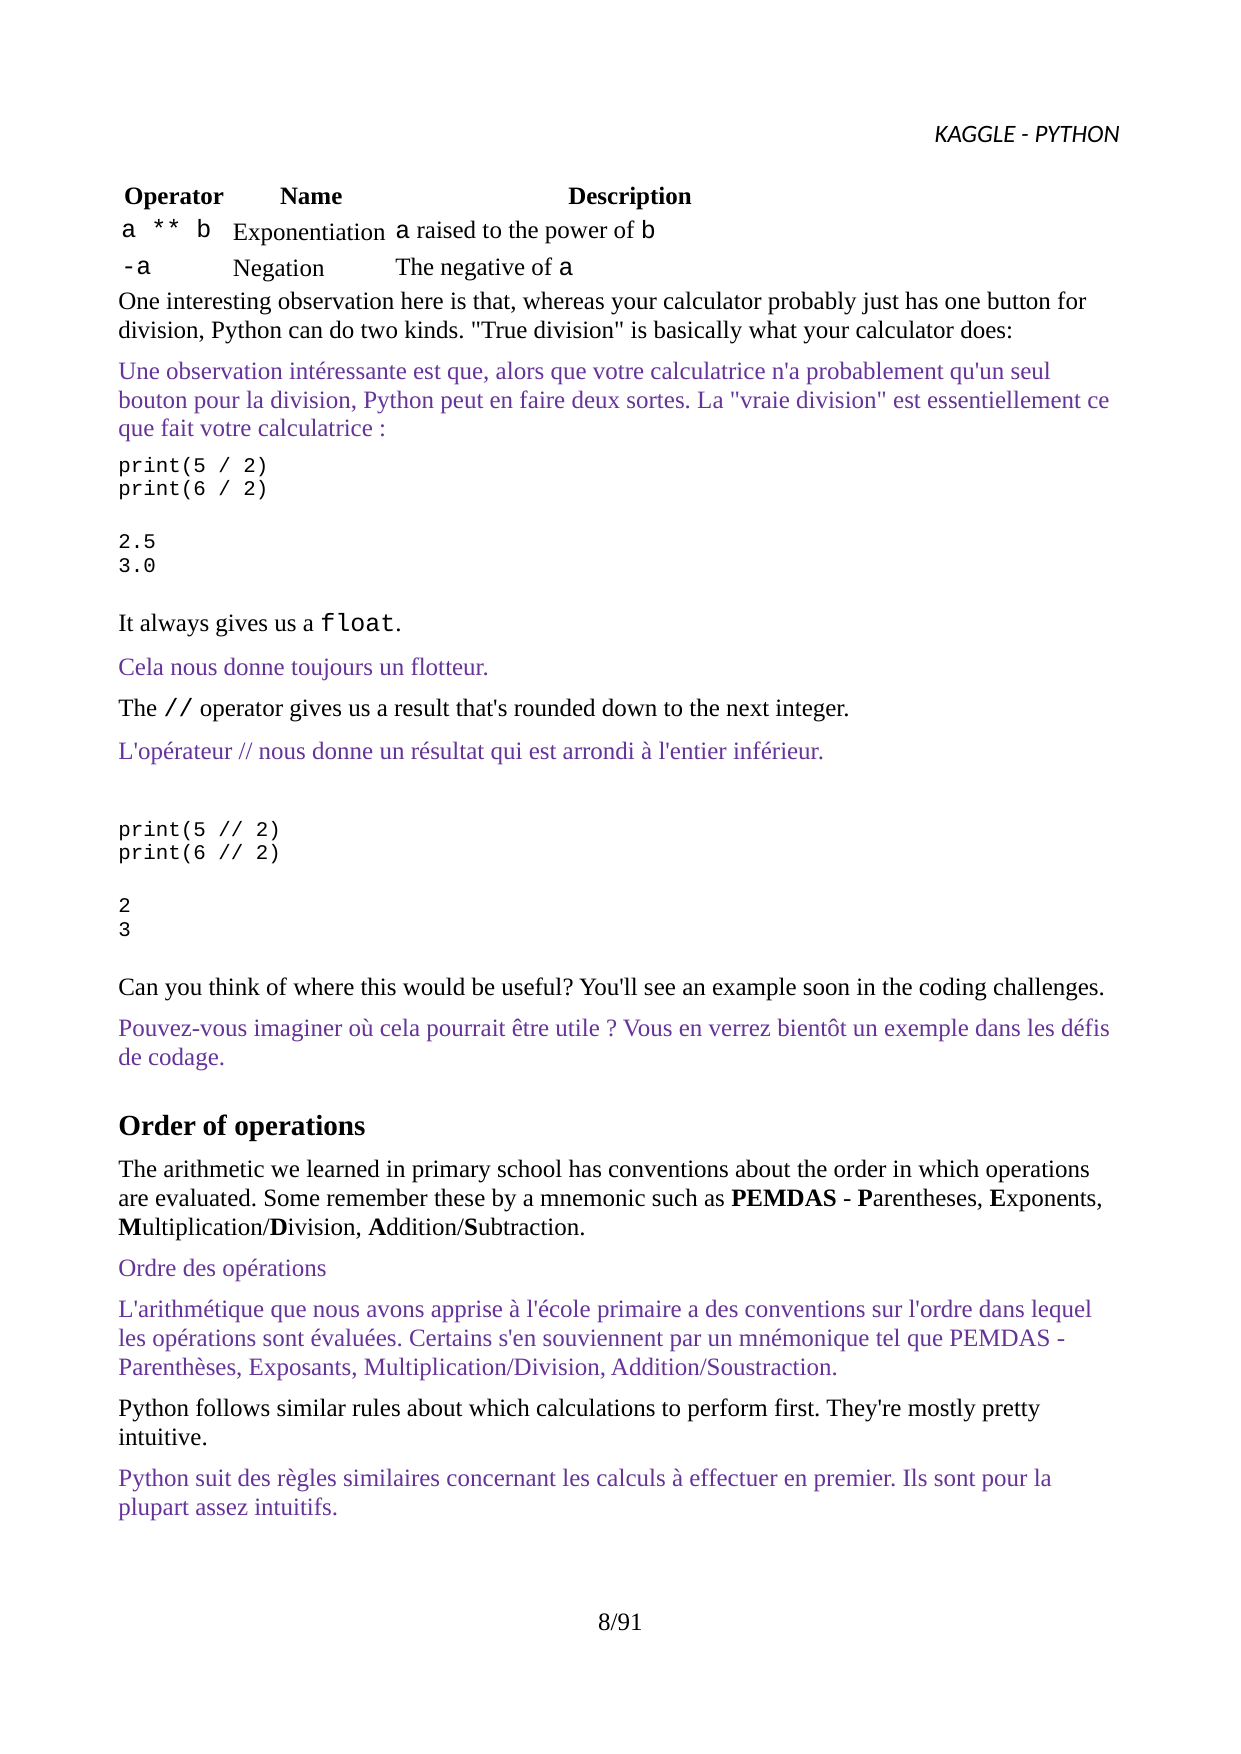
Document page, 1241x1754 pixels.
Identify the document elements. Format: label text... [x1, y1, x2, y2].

text print(5 // 2) [118, 819, 1122, 842]
text Can you think of where this would be useful? You'll see an example soon in the coding challenges. [118, 972, 1122, 1001]
text It always gives us a float. [118, 608, 1122, 639]
table_header Description [392, 178, 868, 213]
text L'arithmétique que nous avons apprise à l'école primaire a des conventions sur l'ordre dans lequel les opérations sont évaluées. Certains s'en souviennent par un mnémonique tel que PEMDAS - Parenthèses, Exposants, Multiplication/Division, Addition/Soustraction. [118, 1294, 1122, 1381]
text 3 [118, 919, 1122, 943]
table_cell a ** b [118, 213, 230, 249]
text 2.5 [118, 532, 1122, 555]
table_cell -a [118, 249, 230, 286]
table_cell The negative of a [392, 249, 868, 286]
text Pouvez-vous imaginer où cela pourrait être utile ? Vous en verrez bientôt un exemple dans les défis de codage. [118, 1013, 1122, 1071]
table_cell Negation [230, 249, 392, 286]
text One interesting observation here is that, whereas your calculator probably just has one button for division, Python can do two kinds. "True division" is basically what your calculator does: [118, 286, 1122, 343]
text print(6 // 2) [118, 842, 1122, 866]
table_header Name [230, 178, 392, 213]
text Ordre des opérations [118, 1253, 1122, 1282]
text Python suit des règles similaires concernant les calculs à effectuer en premier. Ils sont pour la plupart assez intuitifs. [118, 1463, 1122, 1521]
table_cell a raised to the power of b [392, 213, 868, 249]
text The arithmetic we learned in primary school has conventions about the order in which operations are evaluated. Some remember these by a mnemonic such as PEMDAS - Parentheses, Exponents, Multiplication/Division, Addition/Subtraction. [118, 1154, 1122, 1241]
text The // operator gives us a result that's rounded down to the next integer. [118, 693, 1122, 724]
text print(6 / 2) [118, 478, 1122, 502]
text 2 [118, 896, 1122, 919]
text Une observation intéressante est que, alors que votre calculatrice n'a probablement qu'un seul bouton pour la division, Python peut en faire deux sortes. La "vraie division" est essentiellement ce que fait votre calculatrice : [118, 356, 1122, 442]
text 3.0 [118, 555, 1122, 579]
subtitle Order of operations [118, 1108, 1122, 1142]
text Python follows similar rules about which calculations to perform first. They're mostly pretty intuitive. [118, 1393, 1122, 1451]
text L'opérateur // nous donne un résultat qui est arrondi à l'entier inférieur. [118, 736, 1122, 765]
table_header Operator [118, 178, 230, 213]
text Cela nous donne toujours un flotteur. [118, 652, 1122, 680]
text print(5 / 2) [118, 455, 1122, 478]
table_cell Exponentiation [230, 213, 392, 249]
